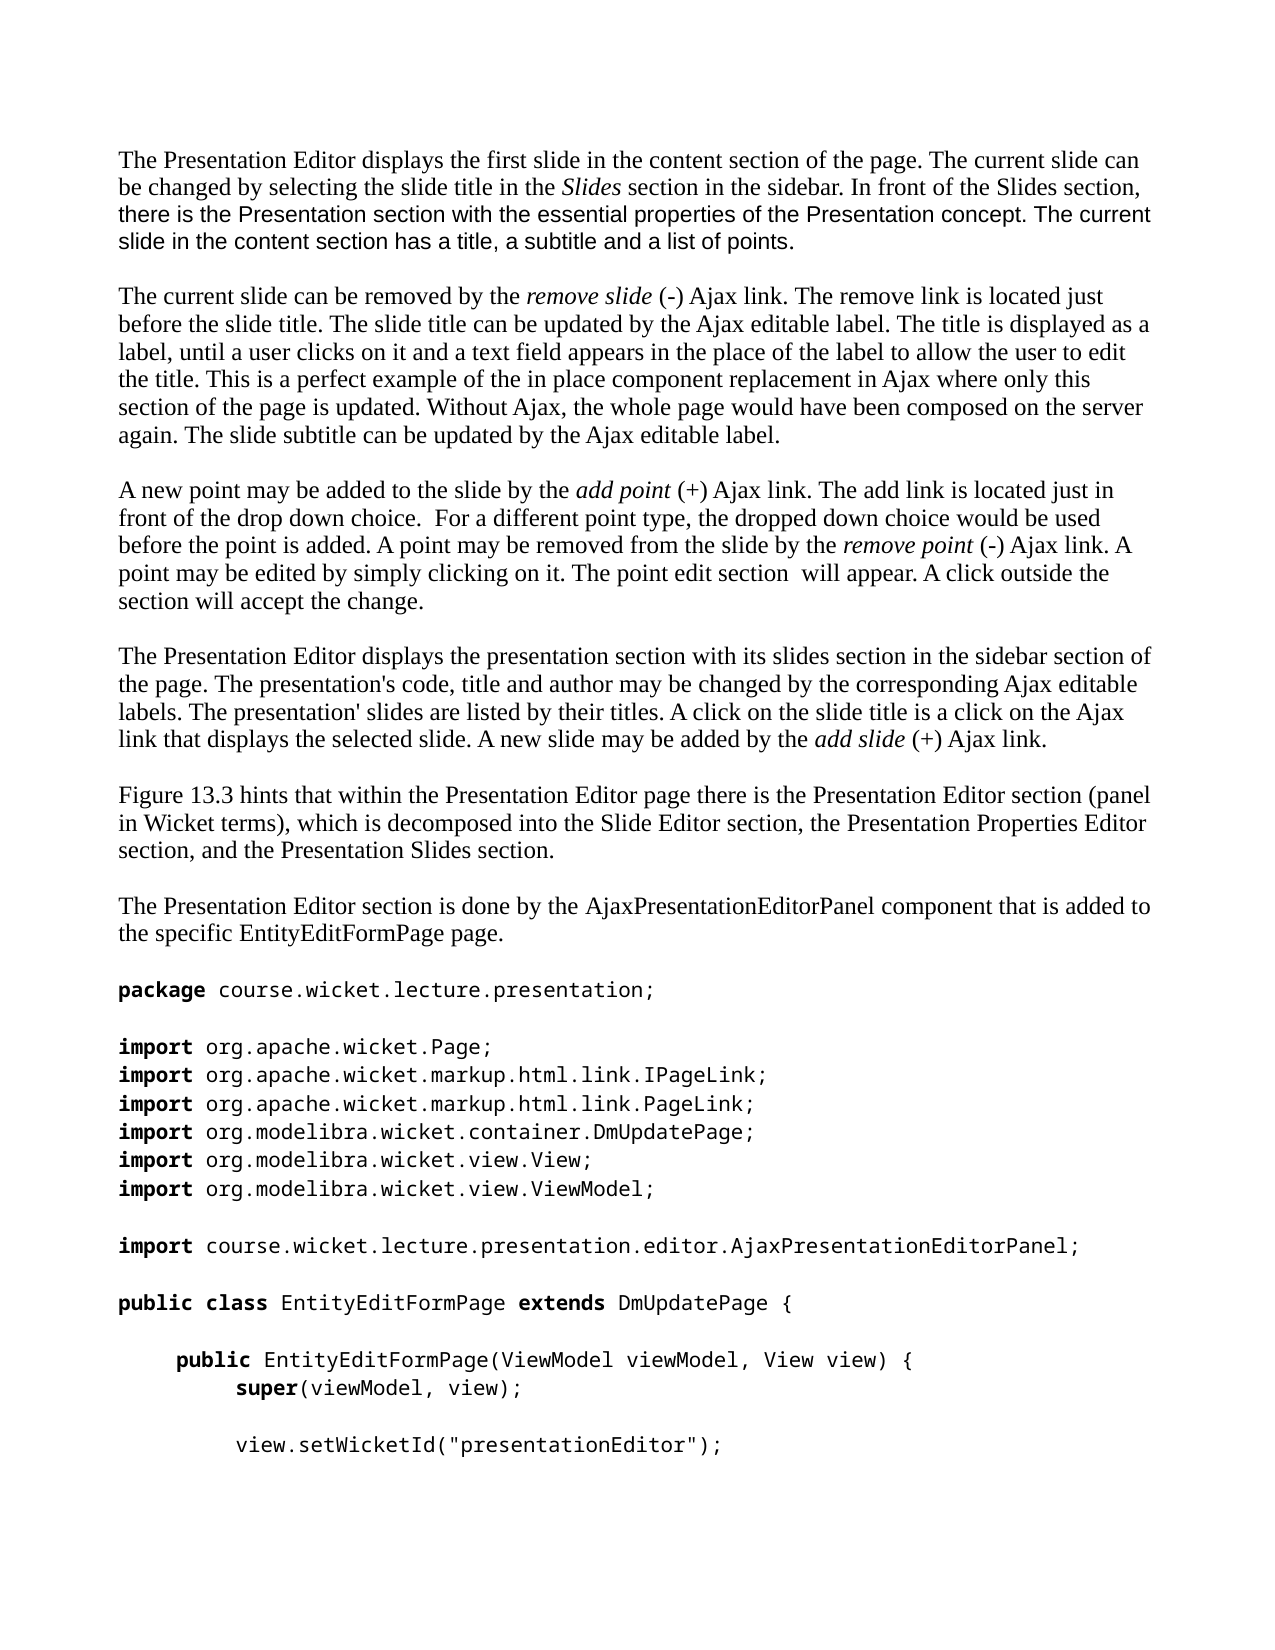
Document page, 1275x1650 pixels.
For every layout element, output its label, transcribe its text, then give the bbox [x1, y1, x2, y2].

text import org.apache.wicket.Page; [118, 1032, 1157, 1060]
text import org.apache.wicket.markup.html.link.PageLink; [118, 1089, 1157, 1117]
text package course.wicket.lecture.presentation; [118, 975, 1157, 1003]
text Figure 13.3 hints that within the Presentation Editor page there is the Presentation Editor section (panel in Wicket terms), which is decomposed into the Slide Editor section, the Presentation Properties Editor section, and the Presentation Slides section. [118, 781, 1157, 864]
text A new point may be added to the slide by the add point (+) Ajax link. The add link is located just in front of the drop down choice. For a different point type, the dropped down choice would be used before the point is added. A point may be removed from the slide by the remove point (-) Ajax link. A point may be edited by simply clicking on it. The point edit section will appear. A click outside the section will accept the change. [118, 476, 1157, 615]
text The Presentation Editor displays the presentation section with its slides section in the sidebar section of the page. The presentation's code, title and author may be changed by the corresponding Ajax editable labels. The presentation' slides are listed by their titles. A click on the slide title is a click on the Ajax link that displays the selected slide. A new slide may be added by the add slide (+) Ajax link. [118, 642, 1157, 753]
text super(viewModel, view); [118, 1373, 1157, 1402]
text import org.apache.wicket.markup.html.link.IPageLink; [118, 1060, 1157, 1089]
text public EntityEditFormPage(ViewModel viewModel, View view) { [118, 1345, 1157, 1373]
text import course.wicket.lecture.presentation.editor.AjaxPresentationEditorPanel; [118, 1231, 1157, 1259]
text The current slide can be removed by the remove slide (-) Ajax link. The remove link is located just before the slide title. The slide title can be updated by the Ajax editable label. The title is displayed as a label, until a user clicks on it and a text field appears in the place of the label to allow the user to edit the title. This is a perfect example of the in place component replacement in Ajax where only this section of the page is updated. Without Ajax, the whole page would have been composed on the server again. The slide subtitle can be updated by the Ajax editable label. [118, 282, 1157, 448]
text public class EntityEditFormPage extends DmUpdatePage { [118, 1288, 1157, 1316]
text view.setWicketId("presentationEditor"); [118, 1430, 1157, 1458]
text The Presentation Editor section is done by the AjaxPresentationEditorPanel component that is added to the specific EntityEditFormPage page. [118, 892, 1157, 947]
text import org.modelibra.wicket.view.ViewModel; [118, 1174, 1157, 1202]
text import org.modelibra.wicket.view.View; [118, 1146, 1157, 1174]
text The Presentation Editor displays the first slide in the content section of the page. The current slide can be changed by selecting the slide title in the Slides section in the sidebar. In front of the Slides section, there is the Presentation section with the essential properties of the Presentation concept. The current slide in the content section has a title, a subtitle and a list of points. [118, 146, 1157, 254]
text import org.modelibra.wicket.container.DmUpdatePage; [118, 1117, 1157, 1146]
